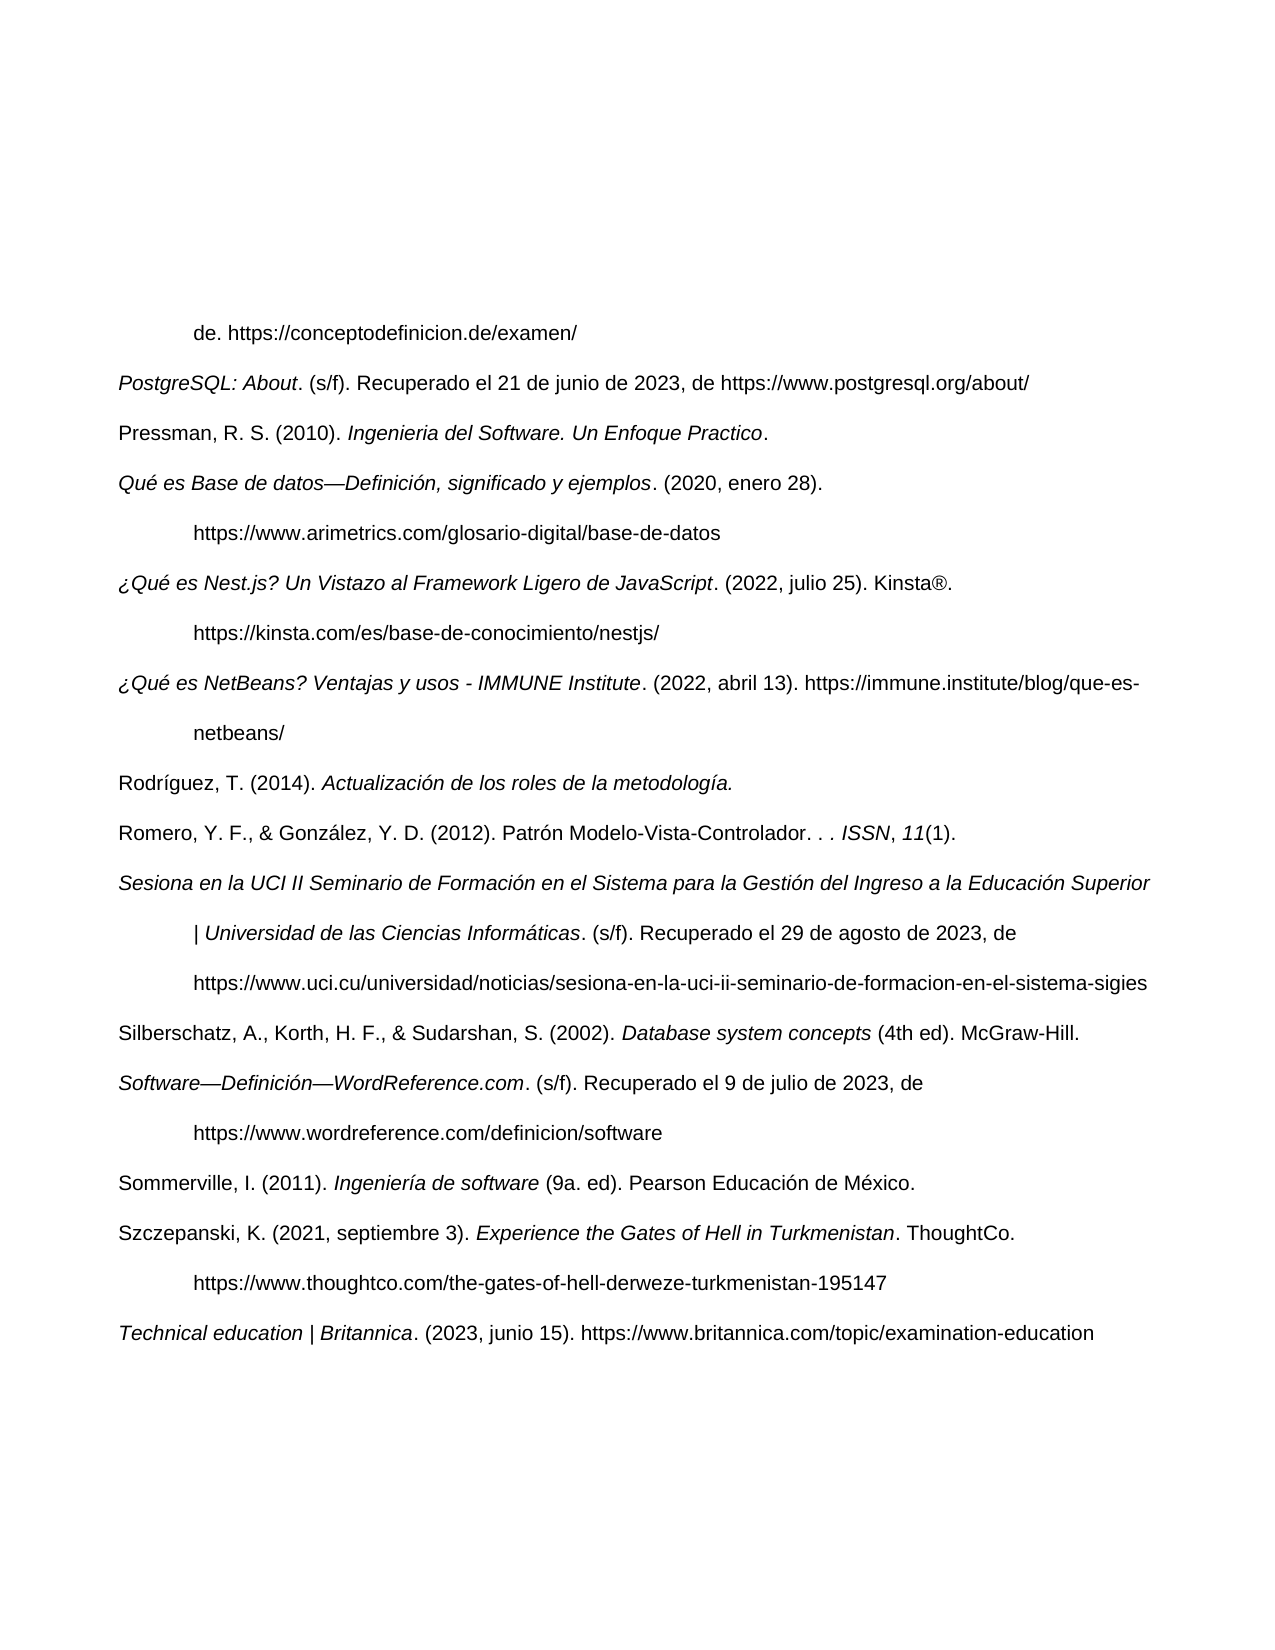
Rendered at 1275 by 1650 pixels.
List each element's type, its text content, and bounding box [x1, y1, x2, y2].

text de. https://conceptodefinicion.de/examen/ [118, 295, 1157, 345]
text Romero, Y. F., & González, Y. D. (2012). Patrón Modelo-Vista-Controlador. . . ISSN, 11(1). [118, 795, 1157, 845]
text ¿Qué es Nest.js? Un Vistazo al Framework Ligero de JavaScript. (2022, julio 25). Kinsta®. https://kinsta.com/es/base-de-conocimiento/nestjs/ [118, 545, 1157, 645]
text Rodríguez, T. (2014). Actualización de los roles de la metodología. [118, 745, 1157, 795]
text Software—Definición—WordReference.com. (s/f). Recuperado el 9 de julio de 2023, de https://www.wordreference.com/definicion/software [118, 1045, 1157, 1145]
text Szczepanski, K. (2021, septiembre 3). Experience the Gates of Hell in Turkmenistan. ThoughtCo. https://www.thoughtco.com/the-gates-of-hell-derweze-turkmenistan-195147 [118, 1195, 1157, 1295]
text Sesiona en la UCI II Seminario de Formación en el Sistema para la Gestión del Ingreso a la Educación Superior | Universidad de las Ciencias Informáticas. (s/f). Recuperado el 29 de agosto de 2023, de https://www.uci.cu/universidad/noticias/sesiona-en-la-uci-ii-seminario-de-formacion-en-el-sistema-sigies [118, 845, 1157, 995]
text Silberschatz, A., Korth, H. F., & Sudarshan, S. (2002). Database system concepts (4th ed). McGraw-Hill. [118, 995, 1157, 1045]
text PostgreSQL: About. (s/f). Recuperado el 21 de junio de 2023, de https://www.postgresql.org/about/ [118, 345, 1157, 395]
text Pressman, R. S. (2010). Ingenieria del Software. Un Enfoque Practico. [118, 395, 1157, 445]
text ¿Qué es NetBeans? Ventajas y usos - IMMUNE Institute. (2022, abril 13). https://immune.institute/blog/que-es-netbeans/ [118, 645, 1157, 745]
text Qué es Base de datos—Definición, significado y ejemplos. (2020, enero 28). https://www.arimetrics.com/glosario-digital/base-de-datos [118, 445, 1157, 545]
text Technical education | Britannica. (2023, junio 15). https://www.britannica.com/topic/examination-education [118, 1295, 1157, 1345]
text Sommerville, I. (2011). Ingeniería de software (9a. ed). Pearson Educación de México. [118, 1145, 1157, 1195]
